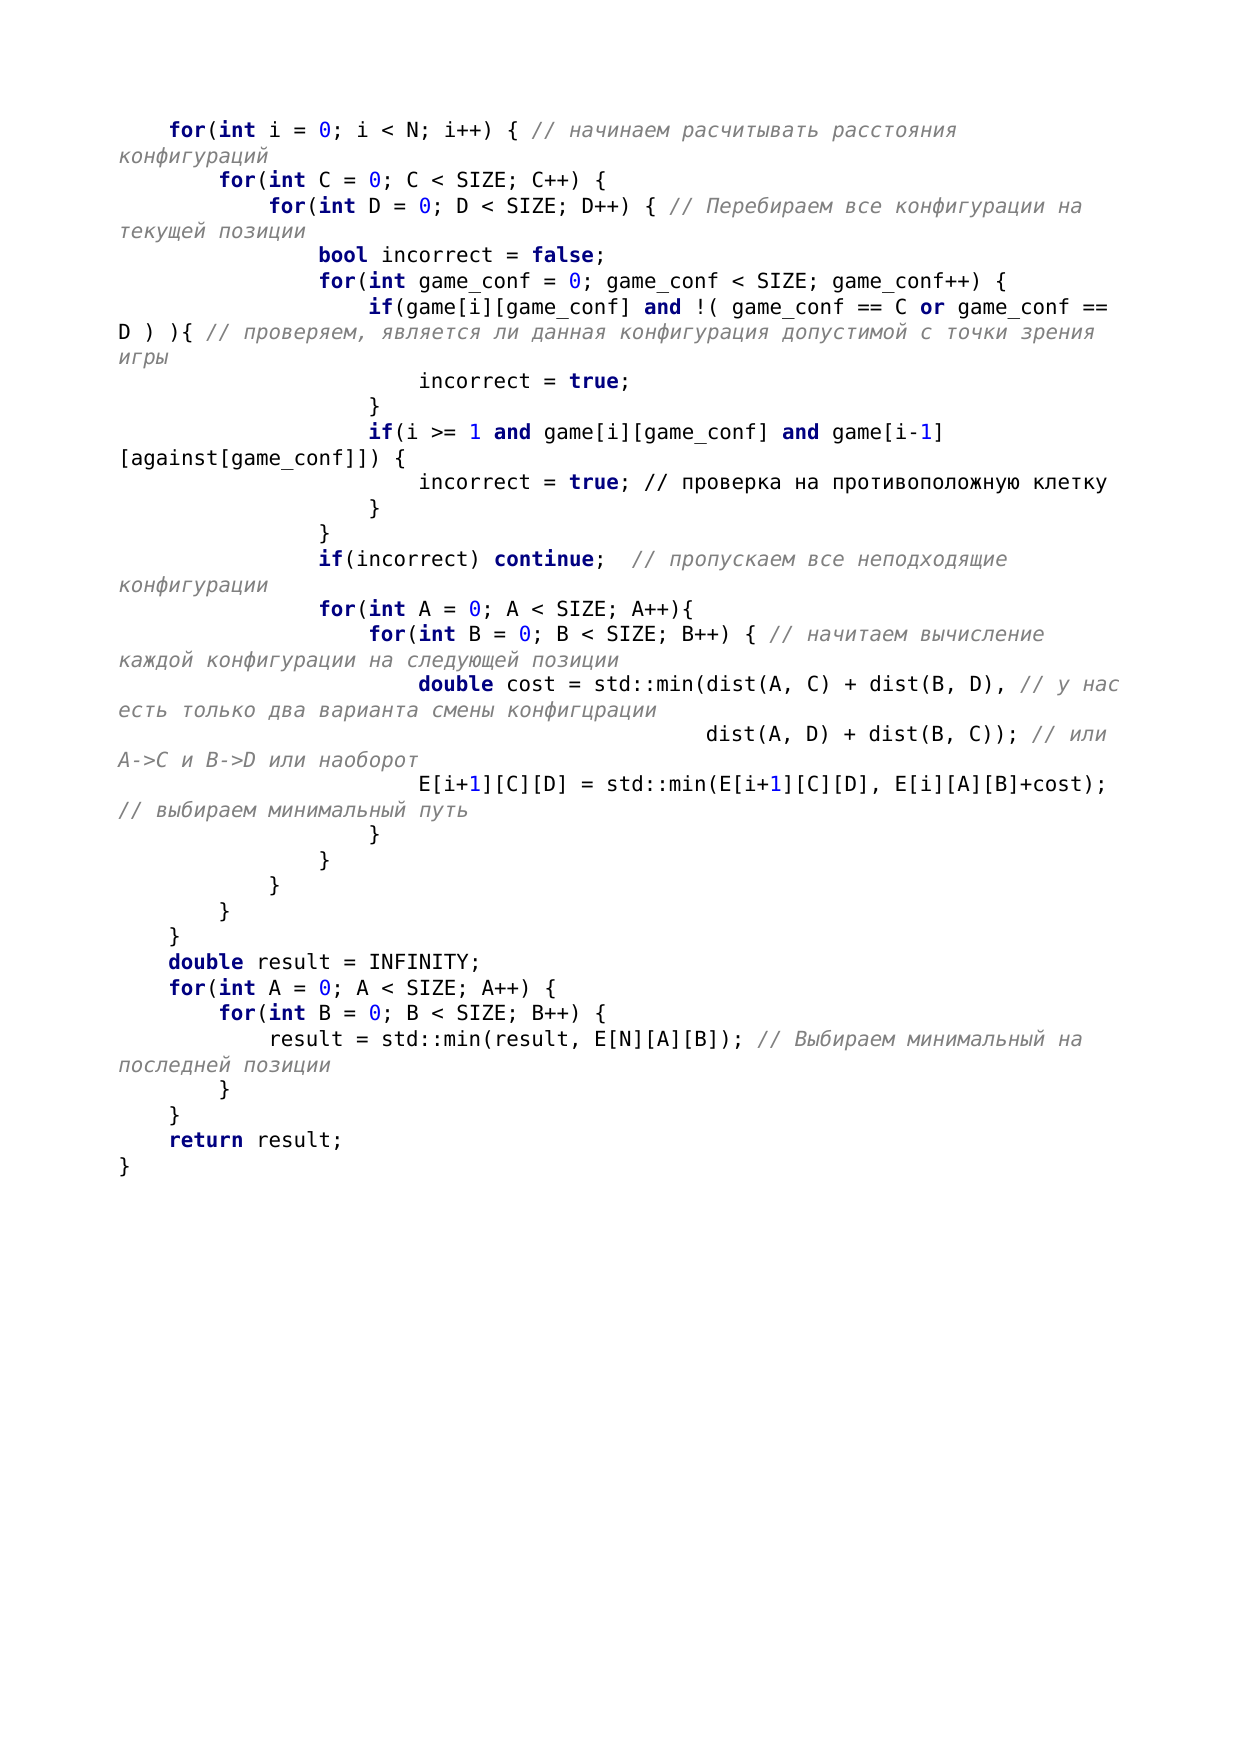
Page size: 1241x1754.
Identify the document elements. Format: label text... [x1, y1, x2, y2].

text for(int A = 0; A < SIZE; A++) { [118, 976, 1122, 1001]
text } [118, 1103, 1122, 1128]
text } [118, 873, 1122, 899]
text result = std::min(result, E[N][A][B]); // Выбираем минимальный на последней позиции [118, 1027, 1122, 1077]
text incorrect = true; [118, 369, 1122, 394]
text dist(A, D) + dist(B, C)); // или A->C и B->D или наоборот [118, 722, 1122, 772]
text for(int B = 0; B < SIZE; B++) { [118, 1001, 1122, 1027]
text for(int game_conf = 0; game_conf < SIZE; game_conf++) { [118, 269, 1122, 295]
text double result = INFINITY; [118, 950, 1122, 976]
text if(i >= 1 and game[i][game_conf] and game[i-1][against[game_conf]]) { [118, 420, 1122, 470]
text bool incorrect = false; [118, 243, 1122, 269]
text for(int D = 0; D < SIZE; D++) { // Перебираем все конфигурации на текущей позиции [118, 194, 1122, 243]
text for(int A = 0; A < SIZE; A++){ [118, 597, 1122, 622]
text double cost = std::min(dist(A, C) + dist(B, D), // у нас есть только два варианта смены конфигцрации [118, 672, 1122, 722]
text for(int i = 0; i < N; i++) { // начинаем расчитывать расстояния конфигураций [118, 118, 1122, 168]
text } [118, 1154, 1122, 1178]
text E[i+1][C][D] = std::min(E[i+1][C][D], E[i][A][B]+cost); // выбираем минимальный путь [118, 772, 1122, 822]
text } [118, 899, 1122, 924]
text for(int B = 0; B < SIZE; B++) { // начитаем вычисление каждой конфигурации на следующей позиции [118, 622, 1122, 672]
text } [118, 822, 1122, 848]
text for(int C = 0; C < SIZE; C++) { [118, 168, 1122, 194]
text if(incorrect) continue; // пропускаем все неподходящие конфигурации [118, 547, 1122, 597]
text } [118, 1077, 1122, 1103]
text } [118, 848, 1122, 873]
text } [118, 521, 1122, 547]
text if(game[i][game_conf] and !( game_conf == C or game_conf == D ) ){ // проверяем, является ли данная конфигурация допустимой с точки зрения игры [118, 295, 1122, 369]
text return result; [118, 1128, 1122, 1154]
text } [118, 394, 1122, 420]
text } [118, 924, 1122, 950]
text incorrect = true; // проверка на противоположную клетку [118, 470, 1122, 496]
text } [118, 496, 1122, 521]
